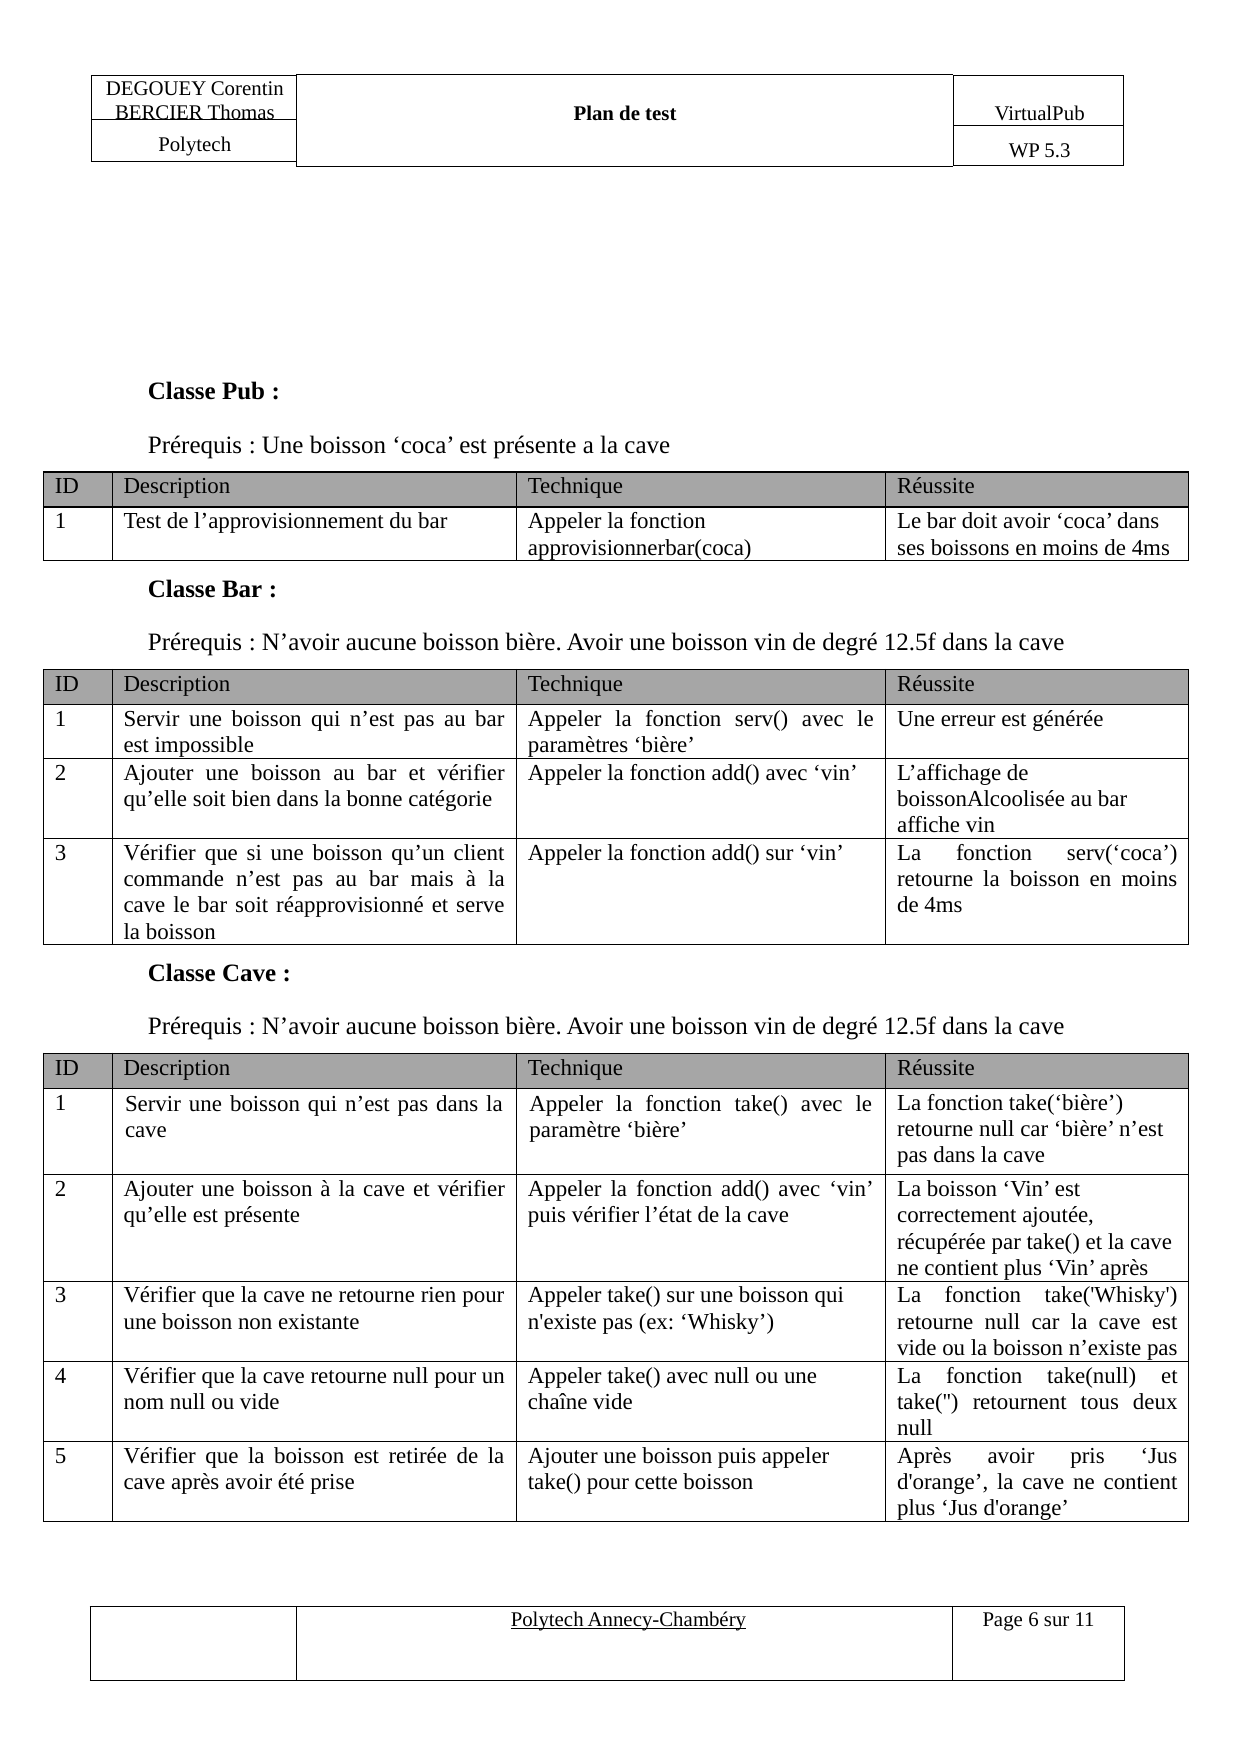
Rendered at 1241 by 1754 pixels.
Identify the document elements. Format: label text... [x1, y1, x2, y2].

table_cell 2 [44, 1175, 112, 1281]
table_header ID [44, 670, 112, 704]
table_cell 3 [44, 1282, 112, 1361]
table_cell 5 [44, 1442, 112, 1521]
table_cell [517, 1089, 885, 1174]
table_header Appeler la fonction take() avec le paramètre ‘bière’ [528, 1089, 874, 1144]
table_cell Vérifier que la cave retourne null pour un nom null ou vide [113, 1362, 516, 1441]
table_cell La fonction take(‘bière’) retourne null car ‘bière’ n’est pas dans la cave [886, 1089, 1188, 1174]
table_cell La boisson ‘Vin’ est correctement ajoutée, récupérée par take() et la cave ne contient plus ‘Vin’ après [886, 1175, 1188, 1281]
table_header ID [44, 473, 112, 506]
table_header Description [113, 670, 516, 704]
table_cell Ajouter une boisson à la cave et vérifier qu’elle est présente [113, 1175, 516, 1281]
table_header [123, 1145, 133, 1174]
table_header Servir une boisson qui n’est pas dans la cave [123, 1089, 505, 1144]
table_header [528, 1145, 538, 1174]
table_cell Le bar doit avoir ‘coca’ dans ses boissons en moins de 4ms [886, 508, 1188, 560]
table_header Description [113, 473, 516, 506]
table_cell Appeler la fonction add() avec ‘vin’ puis vérifier l’état de la cave [517, 1175, 885, 1281]
table_header Réussite [886, 670, 1188, 704]
table_cell La fonction take(null) et take('') retournent tous deux null [886, 1362, 1188, 1441]
table_cell 4 [44, 1362, 112, 1441]
table_cell Appeler la fonction add() avec ‘vin’ [517, 759, 885, 838]
table_cell Après avoir pris ‘Jus d'orange’, la cave ne contient plus ‘Jus d'orange’ [886, 1442, 1188, 1521]
table_cell Vérifier que la cave ne retourne rien pour une boisson non existante [113, 1282, 516, 1361]
table_cell Appeler la fonction serv() avec le paramètres ‘bière’ [517, 705, 885, 757]
table_cell 1 [44, 1089, 112, 1174]
table_cell L’affichage de boissonAlcoolisée au bar affiche vin [886, 759, 1188, 838]
text Prérequis : N’avoir aucune boisson bière. Avoir une boisson vin de degré 12.5f dans la cave [148, 1011, 1092, 1040]
table_cell 1 [44, 508, 112, 560]
text Classe Bar : [148, 574, 1092, 602]
table_cell Vérifier que si une boisson qu’un client commande n’est pas au bar mais à la cave le bar soit réapprovisionné et serve la boisson [113, 839, 516, 944]
table_cell Appeler take() avec null ou une chaîne vide [517, 1362, 885, 1441]
table_cell Appeler la fonction approvisionnerbar(coca) [517, 508, 885, 560]
table_cell La fonction take('Whisky') retourne null car la cave est vide ou la boisson n’existe pas [886, 1282, 1188, 1361]
text Prérequis : N’avoir aucune boisson bière. Avoir une boisson vin de degré 12.5f dans la cave [148, 627, 1092, 656]
table_cell [113, 1089, 516, 1174]
table_cell Ajouter une boisson au bar et vérifier qu’elle soit bien dans la bonne catégorie [113, 759, 516, 838]
table_cell Ajouter une boisson puis appeler take() pour cette boisson [517, 1442, 885, 1521]
table_cell Servir une boisson qui n’est pas au bar est impossible [113, 705, 516, 757]
table_cell 1 [44, 705, 112, 757]
table_header Description [113, 1054, 516, 1088]
table_cell Vérifier que la boisson est retirée de la cave après avoir été prise [113, 1442, 516, 1521]
text Classe Cave : [148, 958, 1092, 986]
text Classe Pub : [148, 376, 1092, 405]
table_cell 3 [44, 839, 112, 944]
table_cell La fonction serv(‘coca’) retourne la boisson en moins de 4ms [886, 839, 1188, 944]
table_cell Appeler take() sur une boisson qui n'existe pas (ex: ‘Whisky’) [517, 1282, 885, 1361]
table_header Technique [517, 1054, 885, 1088]
table_cell Test de l’approvisionnement du bar [113, 508, 516, 560]
text Prérequis : Une boisson ‘coca’ est présente a la cave [148, 430, 1092, 459]
table_header Réussite [886, 473, 1188, 506]
table_header Réussite [886, 1054, 1188, 1088]
table_cell 2 [44, 759, 112, 838]
table_cell Appeler la fonction add() sur ‘vin’ [517, 839, 885, 944]
table_header ID [44, 1054, 112, 1088]
table_header Technique [517, 670, 885, 704]
table_header Technique [517, 473, 885, 506]
table_cell Une erreur est générée [886, 705, 1188, 757]
